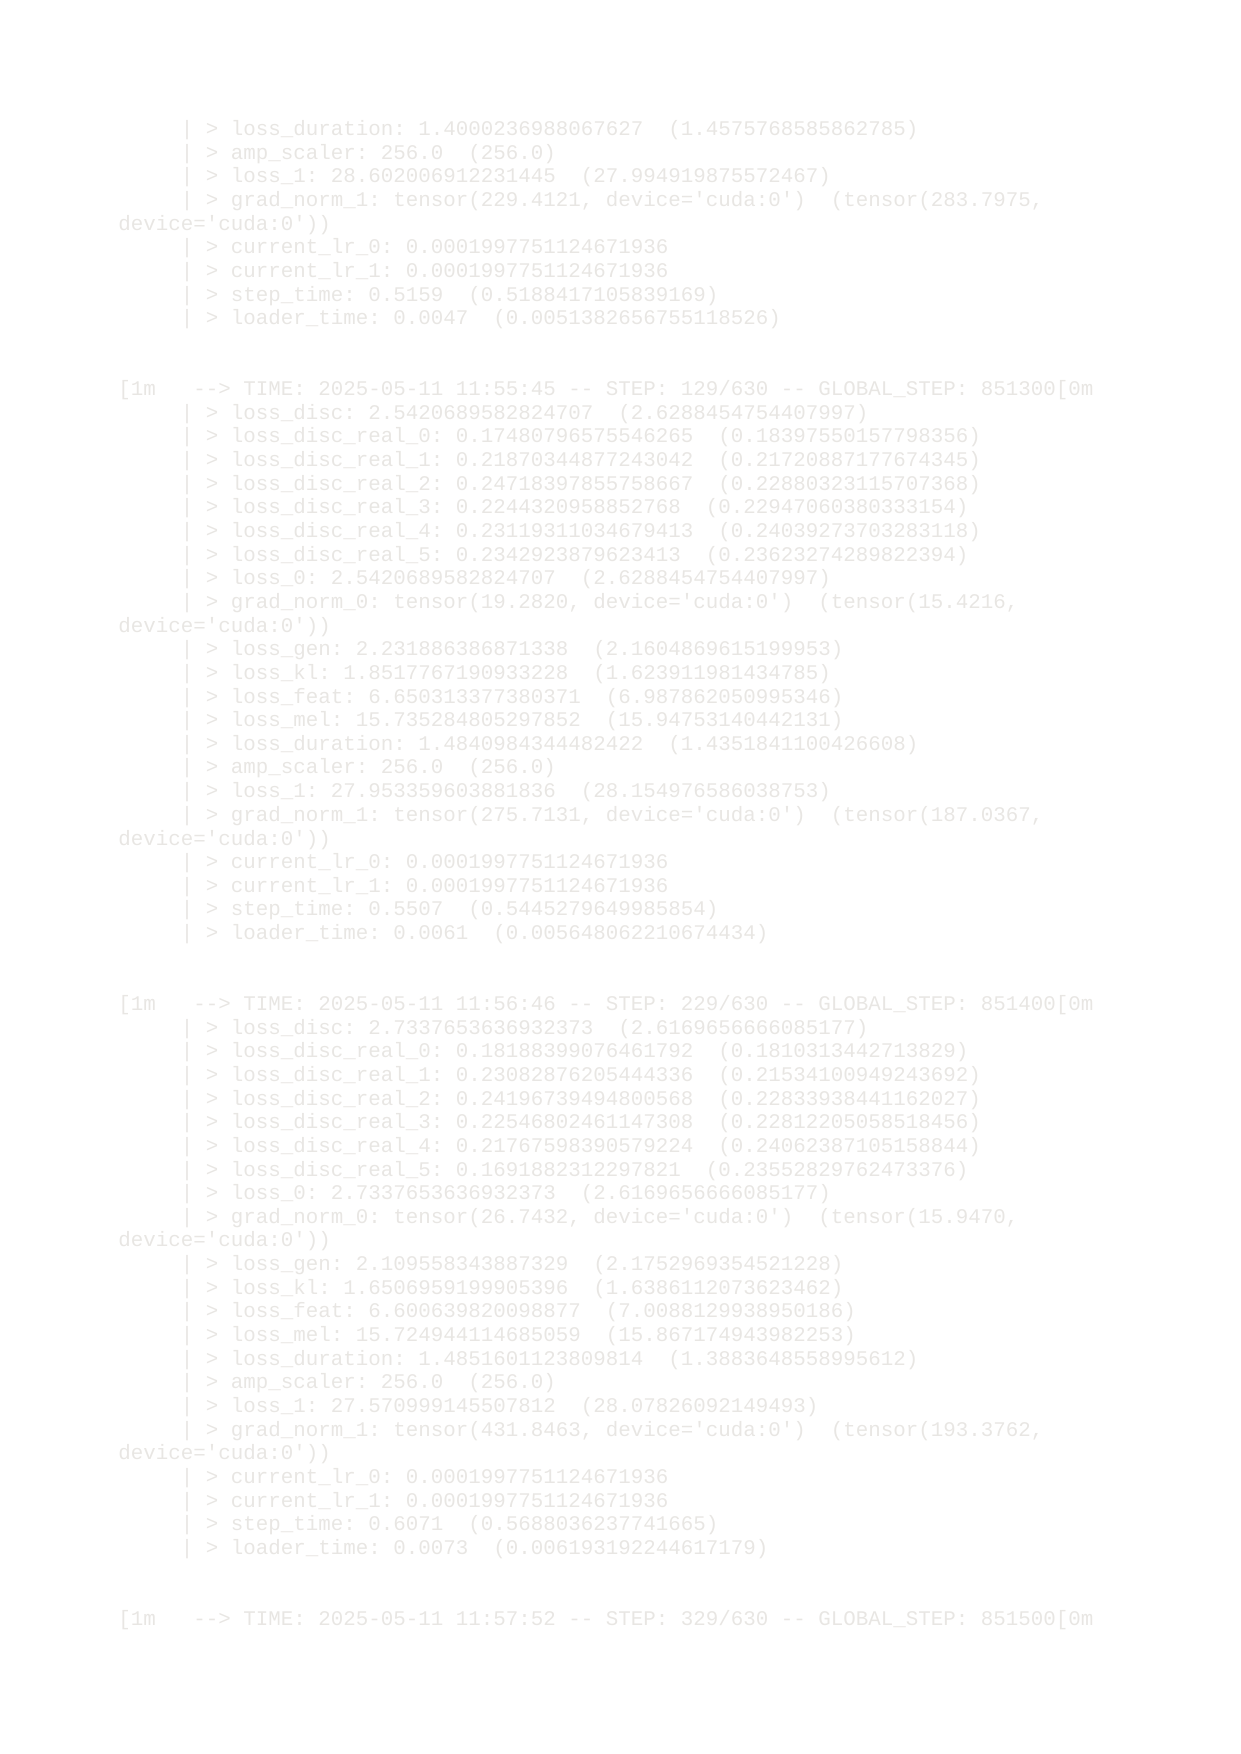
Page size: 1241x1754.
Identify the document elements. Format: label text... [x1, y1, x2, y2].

text | > grad_norm_1: tensor(275.7131, device='cuda:0') (tensor(187.0367, device='cuda:0')) [118, 804, 1122, 851]
text [1m --> TIME: 2025-05-11 11:56:46 -- STEP: 229/630 -- GLOBAL_STEP: 851400[0m [118, 993, 1122, 1017]
text | > loss_disc_real_4: 0.21767598390579224 (0.24062387105158844) [118, 1135, 1122, 1158]
text | > loss_gen: 2.109558343887329 (2.1752969354521228) [118, 1253, 1122, 1277]
text | > loss_disc_real_5: 0.1691882312297821 (0.23552829762473376) [118, 1158, 1122, 1182]
text | > loss_disc_real_0: 0.18188399076461792 (0.1810313442713829) [118, 1040, 1122, 1064]
text | > loss_mel: 15.735284805297852 (15.94753140442131) [118, 709, 1122, 733]
text | > grad_norm_1: tensor(229.4121, device='cuda:0') (tensor(283.7975, device='cuda:0')) [118, 189, 1122, 236]
text | > loss_disc_real_4: 0.23119311034679413 (0.24039273703283118) [118, 520, 1122, 544]
text | > current_lr_1: 0.0001997751124671936 [118, 875, 1122, 898]
text | > current_lr_0: 0.0001997751124671936 [118, 236, 1122, 260]
text | > loader_time: 0.0047 (0.0051382656755118526) [118, 307, 1122, 331]
text | > loss_disc: 2.5420689582824707 (2.6288454754407997) [118, 402, 1122, 426]
text | > loss_disc_real_2: 0.24718397855758667 (0.22880323115707368) [118, 473, 1122, 496]
text | > grad_norm_1: tensor(431.8463, device='cuda:0') (tensor(193.3762, device='cuda:0')) [118, 1419, 1122, 1466]
text | > loss_disc_real_3: 0.22546802461147308 (0.22812205058518456) [118, 1111, 1122, 1135]
text | > loss_gen: 2.231886386871338 (2.1604869615199953) [118, 638, 1122, 662]
text | > loader_time: 0.0061 (0.005648062210674434) [118, 922, 1122, 946]
text | > loss_kl: 1.6506959199905396 (1.6386112073623462) [118, 1277, 1122, 1300]
text | > amp_scaler: 256.0 (256.0) [118, 142, 1122, 165]
text | > loss_disc_real_0: 0.17480796575546265 (0.18397550157798356) [118, 426, 1122, 449]
text | > loss_duration: 1.4000236988067627 (1.4575768585862785) [118, 118, 1122, 142]
text | > current_lr_0: 0.0001997751124671936 [118, 851, 1122, 875]
text | > loss_0: 2.5420689582824707 (2.6288454754407997) [118, 567, 1122, 591]
text | > loss_disc_real_1: 0.21870344877243042 (0.21720887177674345) [118, 449, 1122, 473]
text | > loss_1: 27.570999145507812 (28.07826092149493) [118, 1395, 1122, 1419]
text | > loss_kl: 1.8517767190933228 (1.623911981434785) [118, 662, 1122, 686]
text | > loss_disc_real_3: 0.2244320958852768 (0.22947060380333154) [118, 496, 1122, 520]
text | > loss_mel: 15.724944114685059 (15.867174943982253) [118, 1324, 1122, 1348]
text | > step_time: 0.5159 (0.5188417105839169) [118, 284, 1122, 307]
text | > amp_scaler: 256.0 (256.0) [118, 1371, 1122, 1395]
text | > step_time: 0.6071 (0.5688036237741665) [118, 1513, 1122, 1537]
text | > loss_feat: 6.650313377380371 (6.987862050995346) [118, 686, 1122, 709]
text | > loss_duration: 1.4840984344482422 (1.4351841100426608) [118, 733, 1122, 757]
text [1m --> TIME: 2025-05-11 11:57:52 -- STEP: 329/630 -- GLOBAL_STEP: 851500[0m [118, 1608, 1122, 1631]
text | > loss_feat: 6.600639820098877 (7.0088129938950186) [118, 1300, 1122, 1324]
text | > loss_1: 28.602006912231445 (27.994919875572467) [118, 165, 1122, 189]
text | > loader_time: 0.0073 (0.006193192244617179) [118, 1537, 1122, 1561]
text | > amp_scaler: 256.0 (256.0) [118, 757, 1122, 780]
text | > loss_duration: 1.4851601123809814 (1.3883648558995612) [118, 1348, 1122, 1371]
text | > loss_disc_real_2: 0.24196739494800568 (0.22833938441162027) [118, 1088, 1122, 1111]
text | > current_lr_1: 0.0001997751124671936 [118, 260, 1122, 284]
text | > loss_disc: 2.7337653636932373 (2.6169656666085177) [118, 1017, 1122, 1040]
text | > current_lr_0: 0.0001997751124671936 [118, 1466, 1122, 1489]
text | > loss_1: 27.953359603881836 (28.154976586038753) [118, 780, 1122, 804]
text | > step_time: 0.5507 (0.5445279649985854) [118, 898, 1122, 922]
text | > loss_disc_real_1: 0.23082876205444336 (0.21534100949243692) [118, 1064, 1122, 1088]
text | > grad_norm_0: tensor(26.7432, device='cuda:0') (tensor(15.9470, device='cuda:0')) [118, 1206, 1122, 1253]
text | > loss_disc_real_5: 0.2342923879623413 (0.23623274289822394) [118, 544, 1122, 567]
text [1m --> TIME: 2025-05-11 11:55:45 -- STEP: 129/630 -- GLOBAL_STEP: 851300[0m [118, 378, 1122, 402]
text | > loss_0: 2.7337653636932373 (2.6169656666085177) [118, 1182, 1122, 1206]
text | > current_lr_1: 0.0001997751124671936 [118, 1489, 1122, 1513]
text | > grad_norm_0: tensor(19.2820, device='cuda:0') (tensor(15.4216, device='cuda:0')) [118, 591, 1122, 638]
